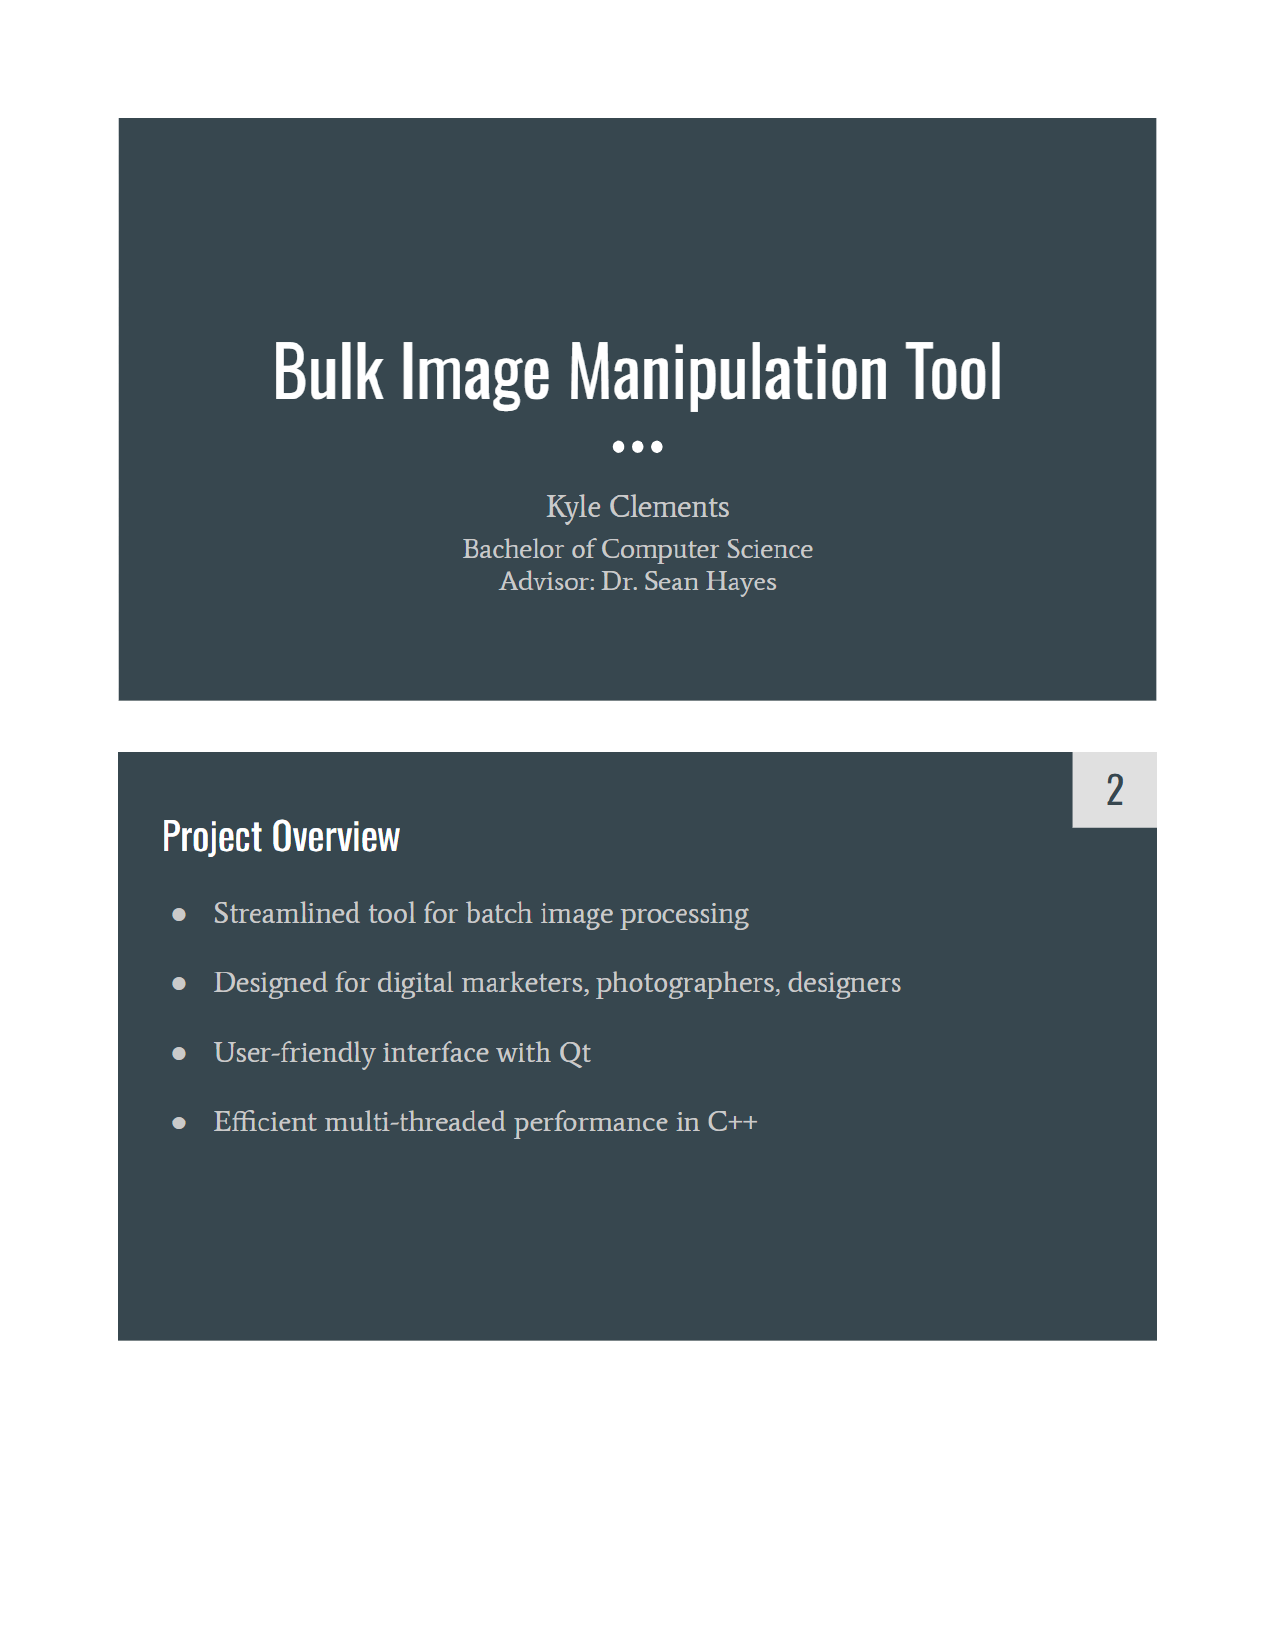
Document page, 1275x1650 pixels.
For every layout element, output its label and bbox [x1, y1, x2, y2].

picture [118, 118, 1157, 701]
picture [118, 752, 1157, 1341]
